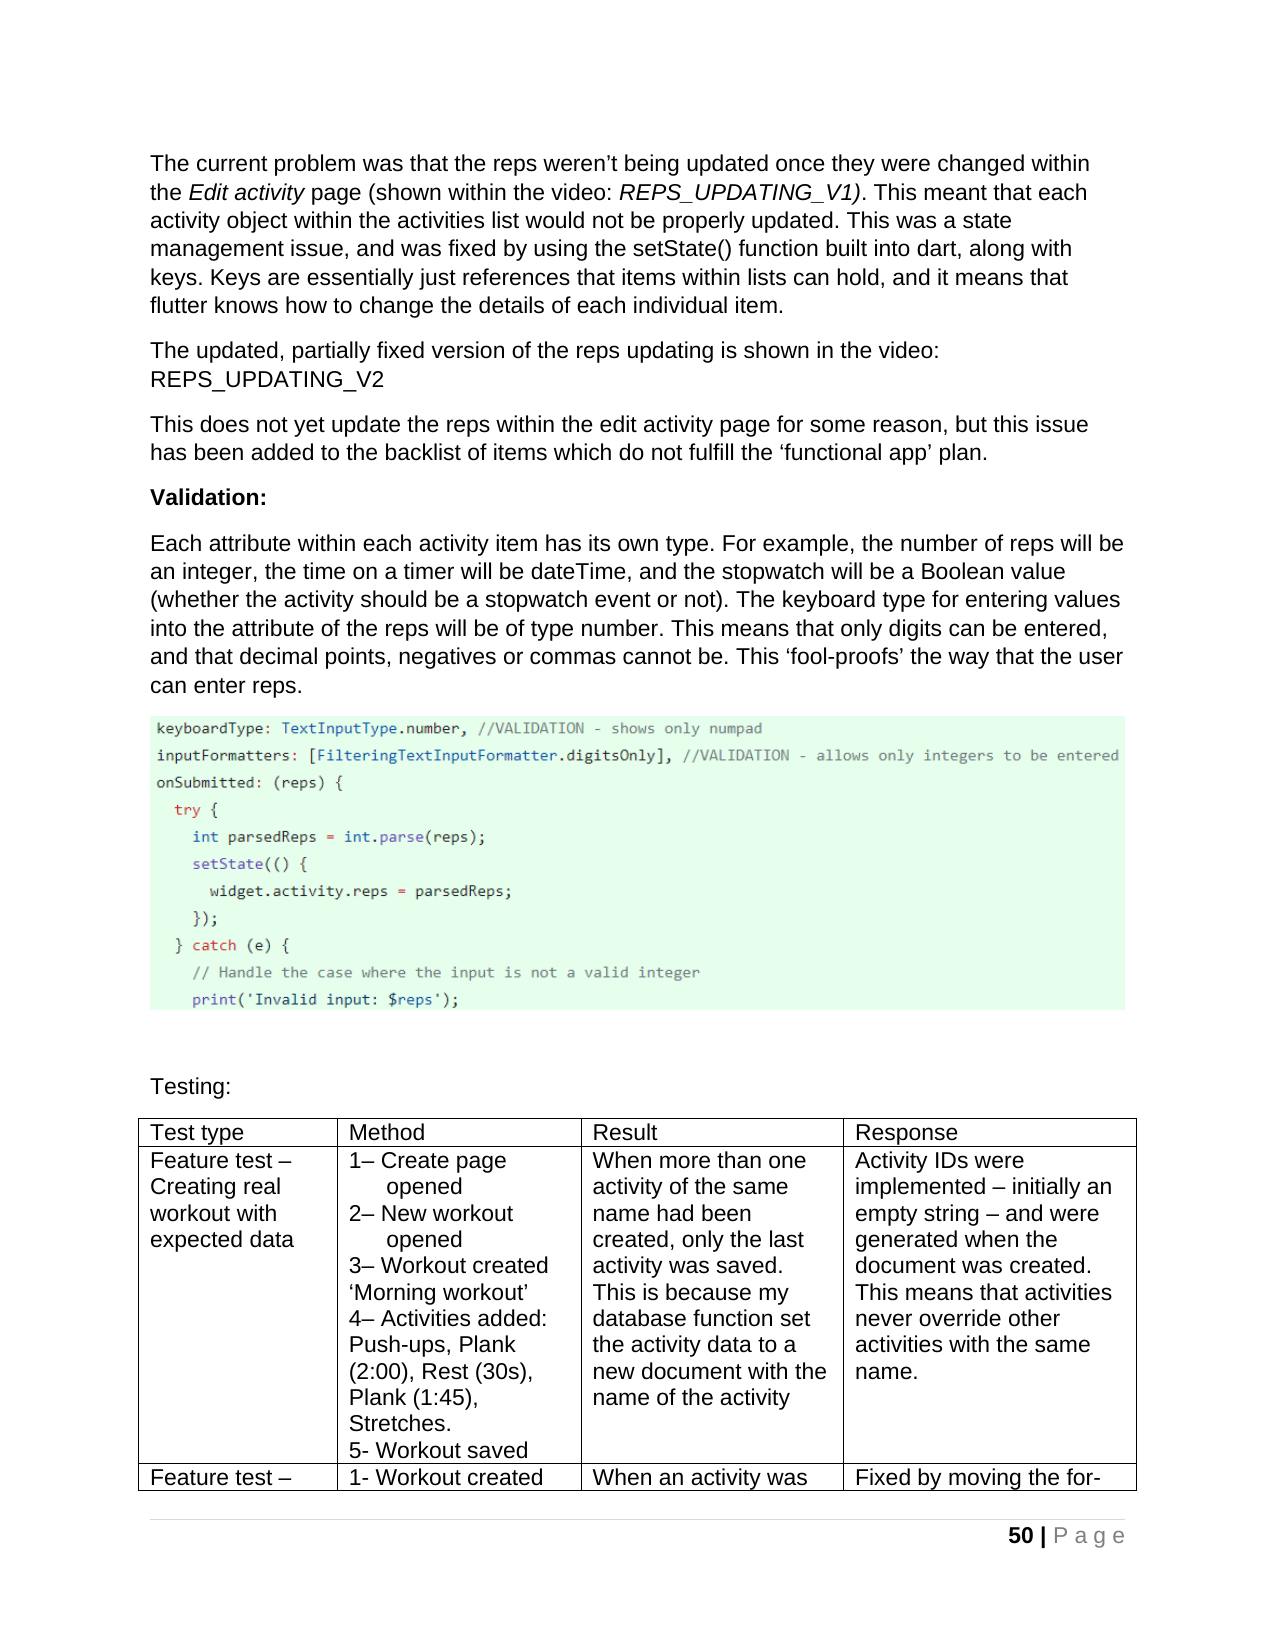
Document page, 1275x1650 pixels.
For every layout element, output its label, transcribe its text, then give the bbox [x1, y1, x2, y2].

table_cell Fixed by moving the for-loop to delete activities to above the update activities statement. This meant that any activities that should’ve been deleted are deleted and therefore can’t be created new. To fix this, I introduced an if statement to make the decision: if the path was null, create a new document for each activity; if the path contains the activityID because the activity is only being updated, it will write to that path. [844, 897, 1136, 1477]
table_header Test type [139, 553, 337, 579]
table_cell Activity IDs were implemented – initially an empty string – and were generated when the document was created. This means that activities never override other activities with the same name. [844, 580, 1136, 896]
table_cell When an activity was deleted, and the workout was saved, the database function would take the instance of the function, create new activities for each activity in the workout, and delete activities in activityNamesDeleted. This meant that workouts could not actually be deleted, since they’d just been added and had new IDs. When a new activity was added, an object was instantiated with an empty ID. The database function to update the workout would try and use the activity ID to map the activity data. This resulted an error because the ID was an empty string. [582, 897, 843, 1477]
picture [150, 150, 1125, 443]
table_cell Feature test – Creating real workout with expected data [139, 580, 337, 896]
table_header Method [338, 553, 581, 579]
list Testing: [150, 506, 1125, 533]
table_cell 1– Create page opened 2– New workout opened 3– Workout created ‘Morning workout’ 4– Activities added: Push-ups, Plank (2:00), Rest (30s), Plank (1:45), Stretches. 5- Workout saved [338, 580, 581, 896]
table_cell Feature test – Creating and deleting activities when editing workouts [139, 897, 337, 1477]
table_cell When more than one activity of the same name had been created, only the last activity was saved. This is because my database function set the activity data to a new document with the name of the activity [582, 580, 843, 896]
table_cell 1- Workout created containing activities 2- Edit workout opened 3- Created workout opened 4- Activity added 5- Different activity deleted 6- Workout saved [338, 897, 581, 1477]
table_header Response [844, 553, 1136, 579]
table_header Result [582, 553, 843, 579]
